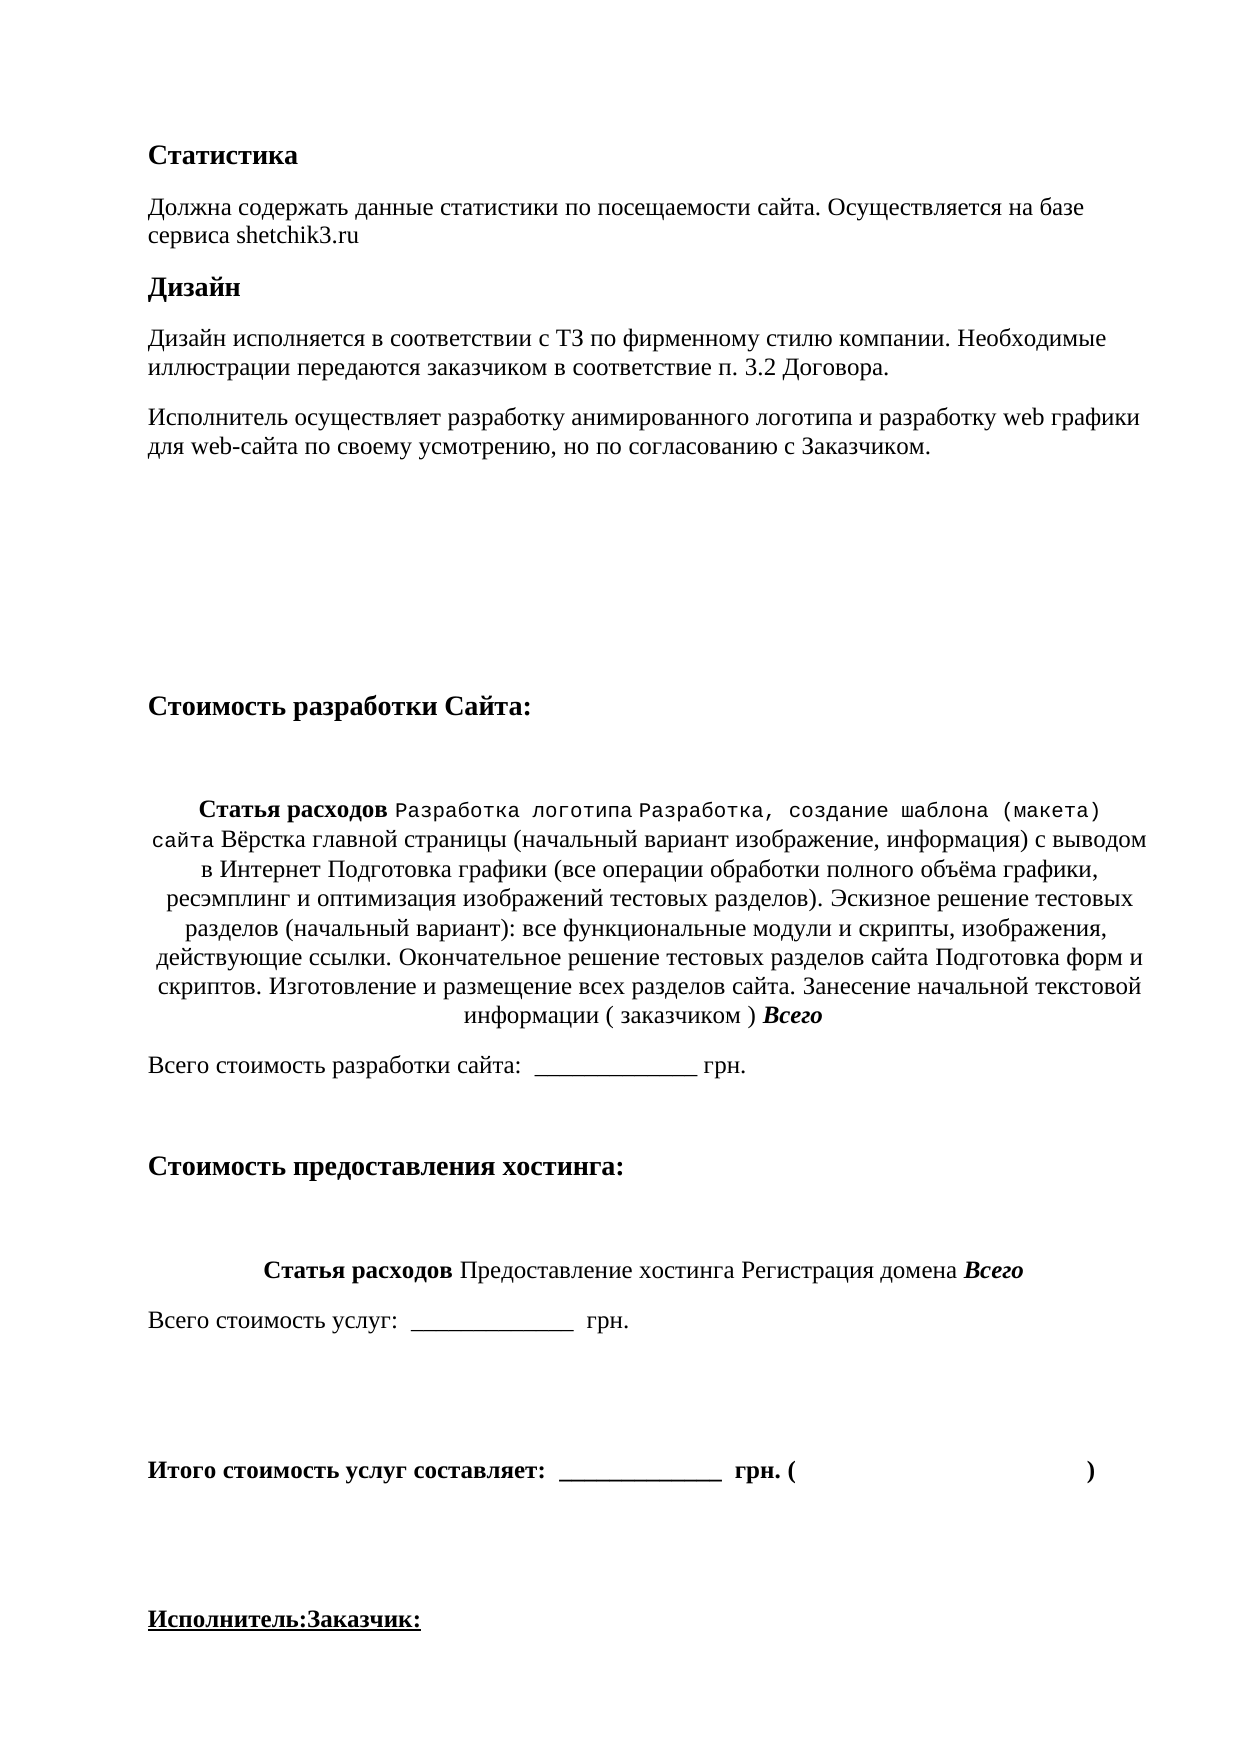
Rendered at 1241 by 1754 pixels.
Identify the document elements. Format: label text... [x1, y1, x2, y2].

text Всего стоимость услуг: _____________ грн. [148, 1305, 1152, 1334]
text Должна содержать данные статистики по посещаемости сайта. Осуществляется на базе сервиса shetchik3.ru [148, 191, 1152, 249]
text Дизайн исполняется в соответствии с ТЗ по фирменному стилю компании. Необходимые иллюстрации передаются заказчиком в соответствие п. 3.2 Договора. [148, 323, 1152, 381]
text Статья расходов Предоставление хостинга Регистрация домена Всего [148, 1252, 1152, 1284]
text Итого стоимость услуг составляет: _____________ грн. ( ) [148, 1455, 1152, 1484]
text Исполнитель осуществляет разработку анимированного логотипа и разработку web графики для web-сайта по своему усмотрению, но по согласованию с Заказчиком. [148, 402, 1152, 460]
text Стоимость предоставления хостинга: [148, 1149, 1152, 1181]
text Дизайн [148, 270, 1152, 302]
text Стоимость разработки Сайта: [148, 689, 1152, 721]
text Всего стоимость разработки сайта: _____________ грн. [148, 1049, 1152, 1078]
text Статистика [148, 138, 1152, 171]
text Исполнитель:Заказчик: [148, 1604, 1152, 1633]
text Статья расходов Разработка логотипа Разработка, создание шаблона (макета) сайта Вёрстка главной страницы (начальный вариант изображение, информация) с выводом в Интернет Подготовка графики (все операции обработки полного объёма графики, ресэмплинг и оптимизация изображений тестовых разделов). Эскизное решение тестовых разделов (начальный вариант): все функциональные модули и скрипты, изображения, действующие ссылки. Окончательное решение тестовых разделов сайта Подготовка форм и скриптов. Изготовление и размещение всех разделов сайта. Занесение начальной текстовой информации ( заказчиком ) Всего [148, 792, 1152, 1029]
